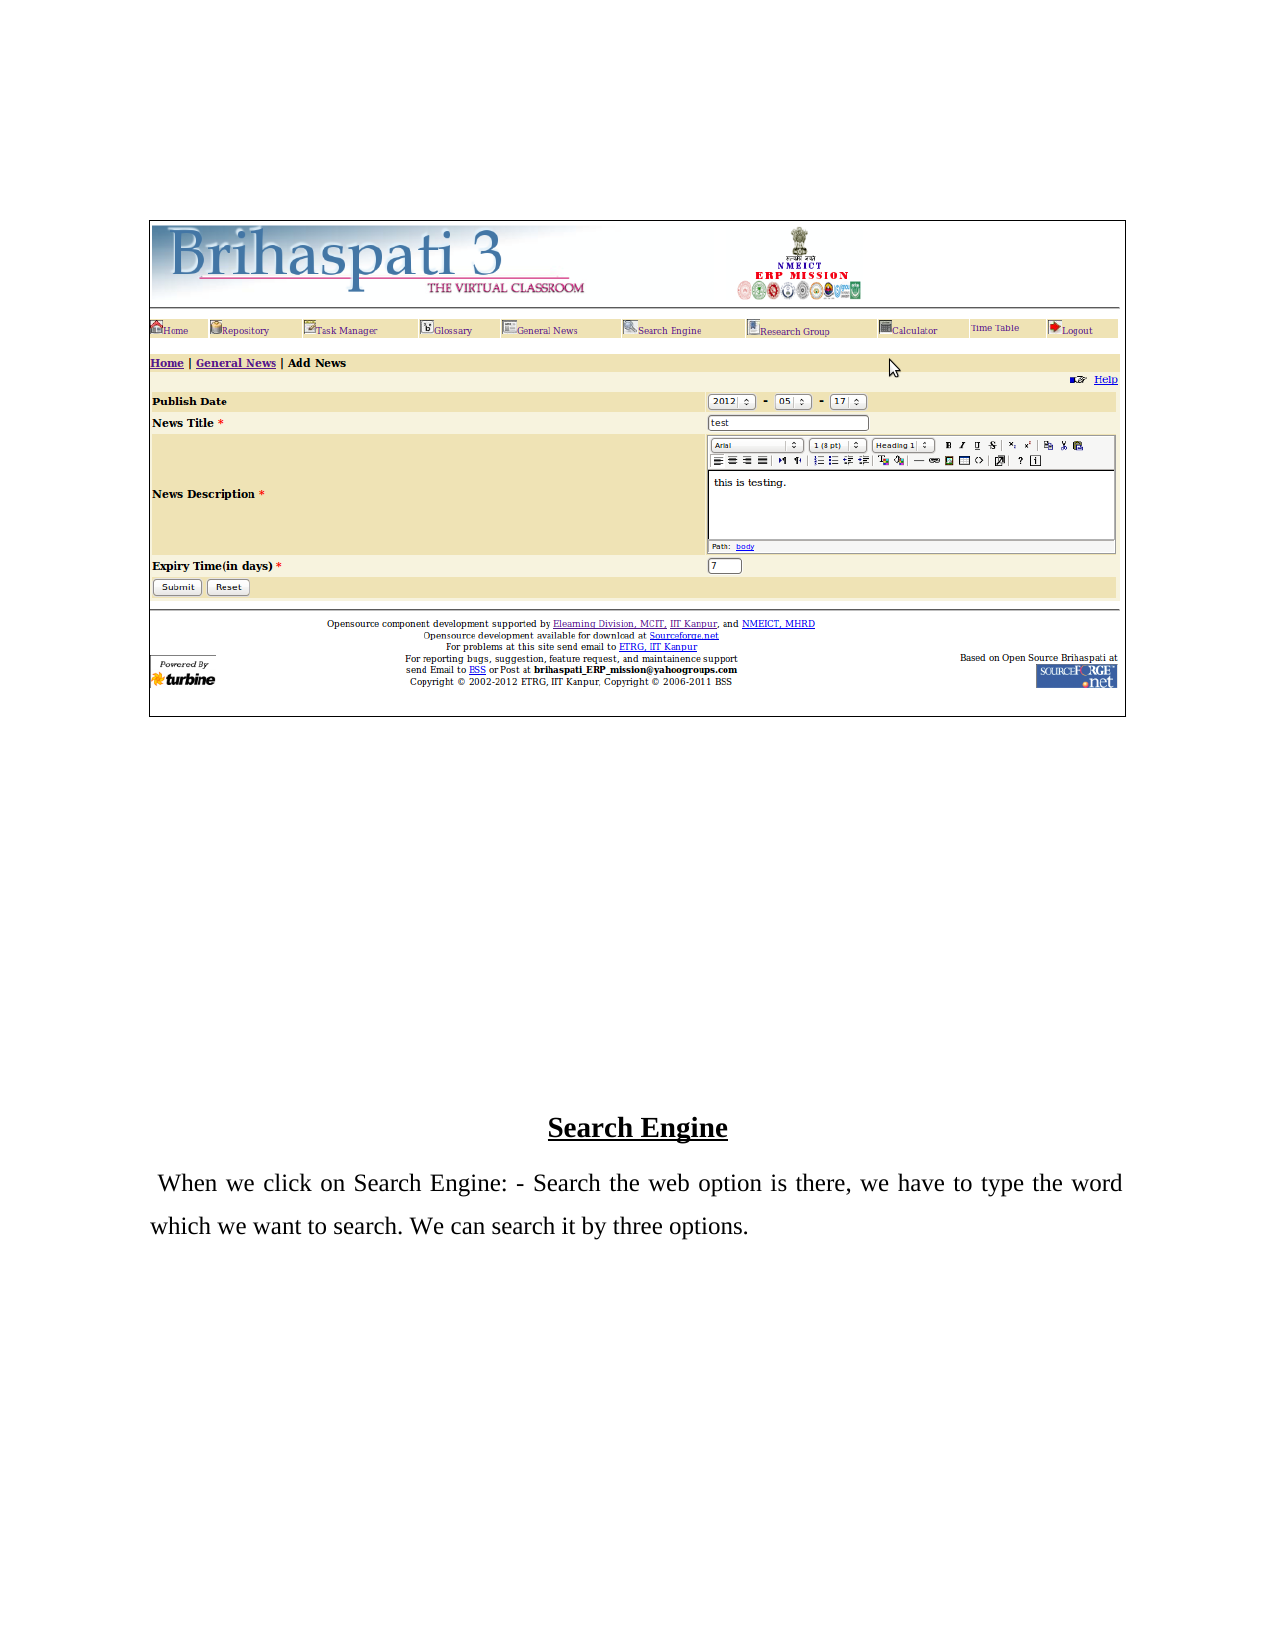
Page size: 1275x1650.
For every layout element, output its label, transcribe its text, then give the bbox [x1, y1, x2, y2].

picture [150, 221, 1125, 716]
text When we click on Search Engine: - Search the web option is there, we have to type the word which we want to search. We can search it by three options. [150, 1168, 1125, 1239]
text Search Engine [150, 1110, 1125, 1144]
